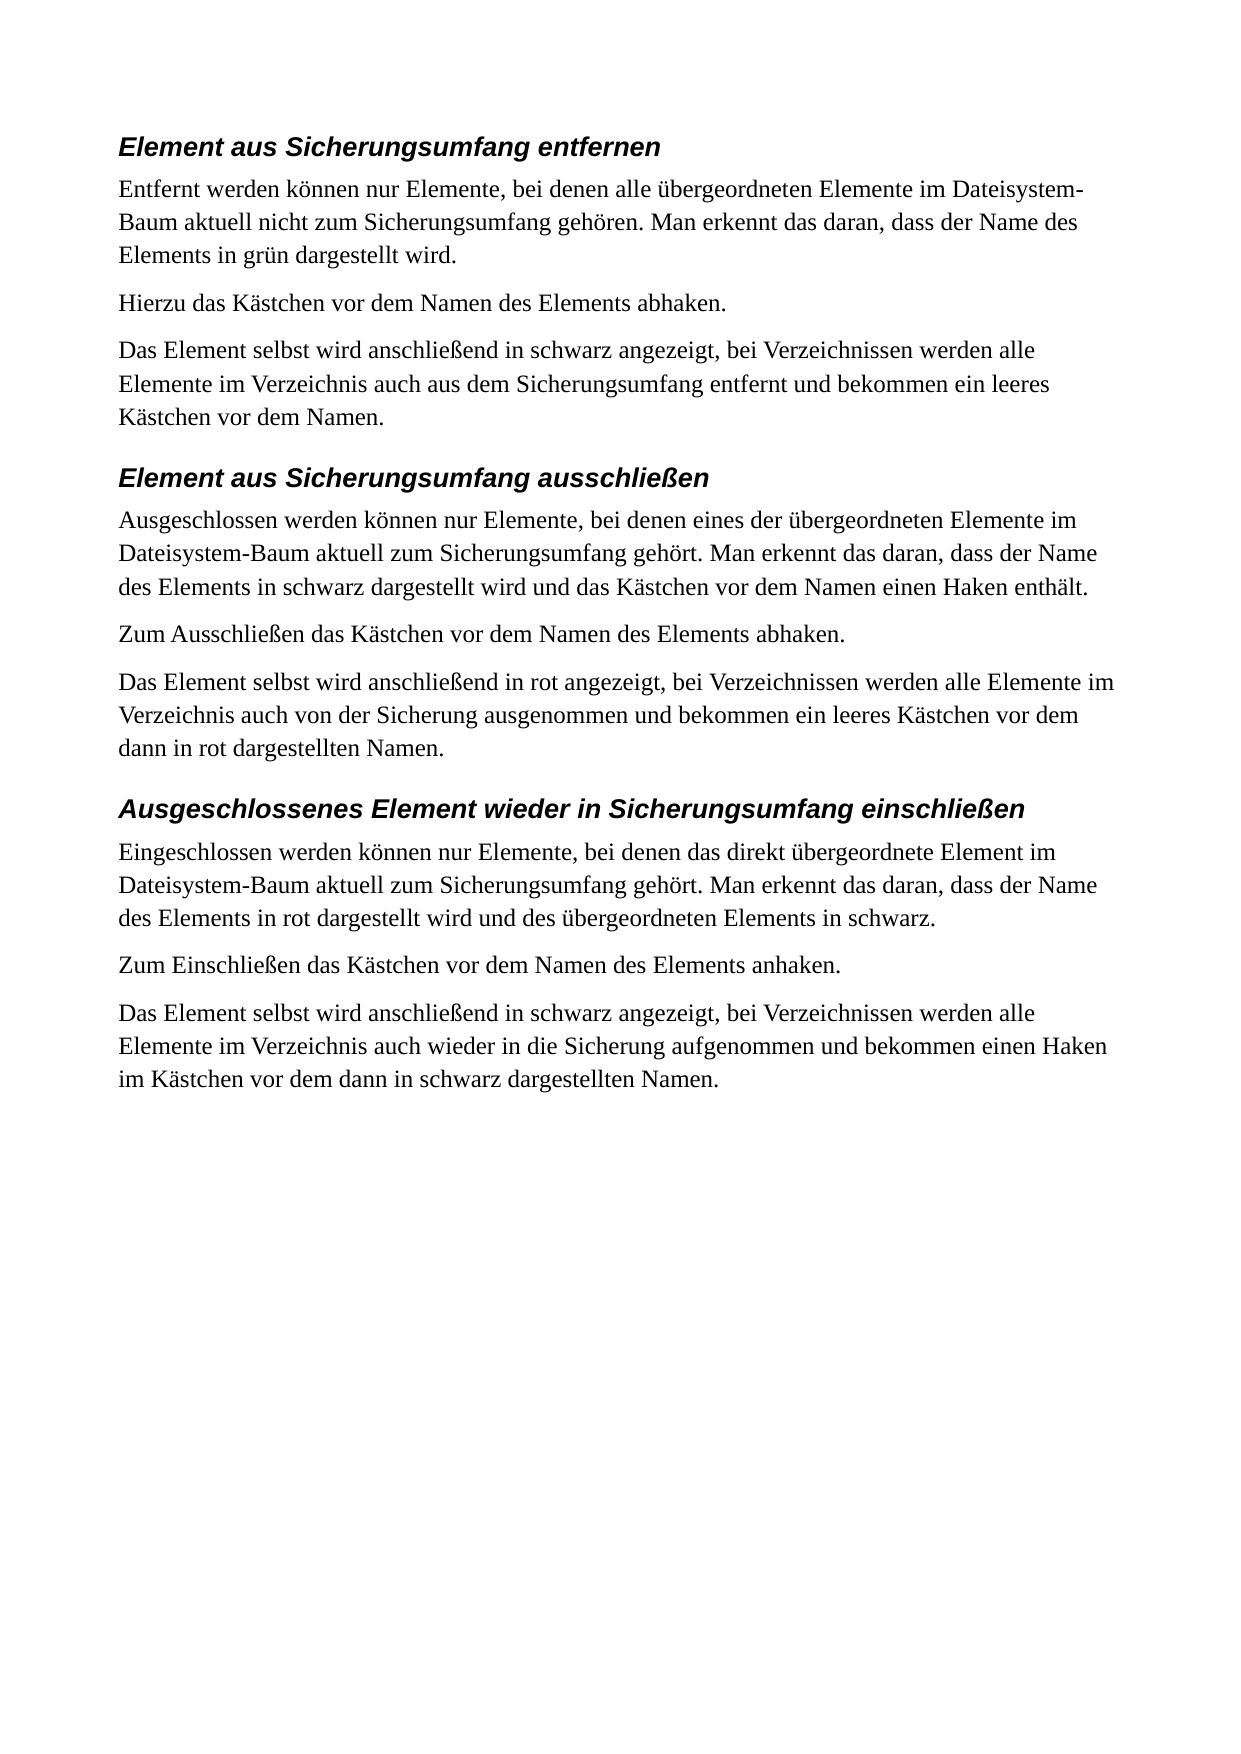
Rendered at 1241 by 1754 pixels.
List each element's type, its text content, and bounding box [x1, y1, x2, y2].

text Zum Einschließen das Kästchen vor dem Namen des Elements anhaken. [118, 950, 1122, 979]
text Das Element selbst wird anschließend in schwarz angezeigt, bei Verzeichnissen werden alle Elemente im Verzeichnis auch aus dem Sicherungsumfang entfernt und bekommen ein leeres Kästchen vor dem Namen. [118, 336, 1122, 430]
text Das Element selbst wird anschließend in rot angezeigt, bei Verzeichnissen werden alle Elemente im Verzeichnis auch von der Sicherung ausgenommen und bekommen ein leeres Kästchen vor dem dann in rot dargestellten Namen. [118, 667, 1122, 762]
subtitle Element aus Sicherungsumfang entfernen [118, 131, 1122, 162]
text Das Element selbst wird anschließend in schwarz angezeigt, bei Verzeichnissen werden alle Elemente im Verzeichnis auch wieder in die Sicherung aufgenommen und bekommen einen Haken im Kästchen vor dem dann in schwarz dargestellten Namen. [118, 998, 1122, 1093]
text Zum Ausschließen das Kästchen vor dem Namen des Elements abhaken. [118, 619, 1122, 648]
subtitle Element aus Sicherungsumfang ausschließen [118, 462, 1122, 493]
subtitle Ausgeschlossenes Element wieder in Sicherungsumfang einschließen [118, 793, 1122, 824]
text Ausgeschlossen werden können nur Elemente, bei denen eines der übergeordneten Elemente im Dateisystem-Baum aktuell zum Sicherungsumfang gehört. Man erkennt das daran, dass der Name des Elements in schwarz dargestellt wird und das Kästchen vor dem Namen einen Haken enthält. [118, 506, 1122, 600]
text Eingeschlossen werden können nur Elemente, bei denen das direkt übergeordnete Element im Dateisystem-Baum aktuell zum Sicherungsumfang gehört. Man erkennt das daran, dass der Name des Elements in rot dargestellt wird und des übergeordneten Elements in schwarz. [118, 837, 1122, 931]
text Entfernt werden können nur Elemente, bei denen alle übergeordneten Elemente im Dateisystem-Baum aktuell nicht zum Sicherungsumfang gehören. Man erkennt das daran, dass der Name des Elements in grün dargestellt wird. [118, 174, 1122, 269]
text Hierzu das Kästchen vor dem Namen des Elements abhaken. [118, 288, 1122, 317]
